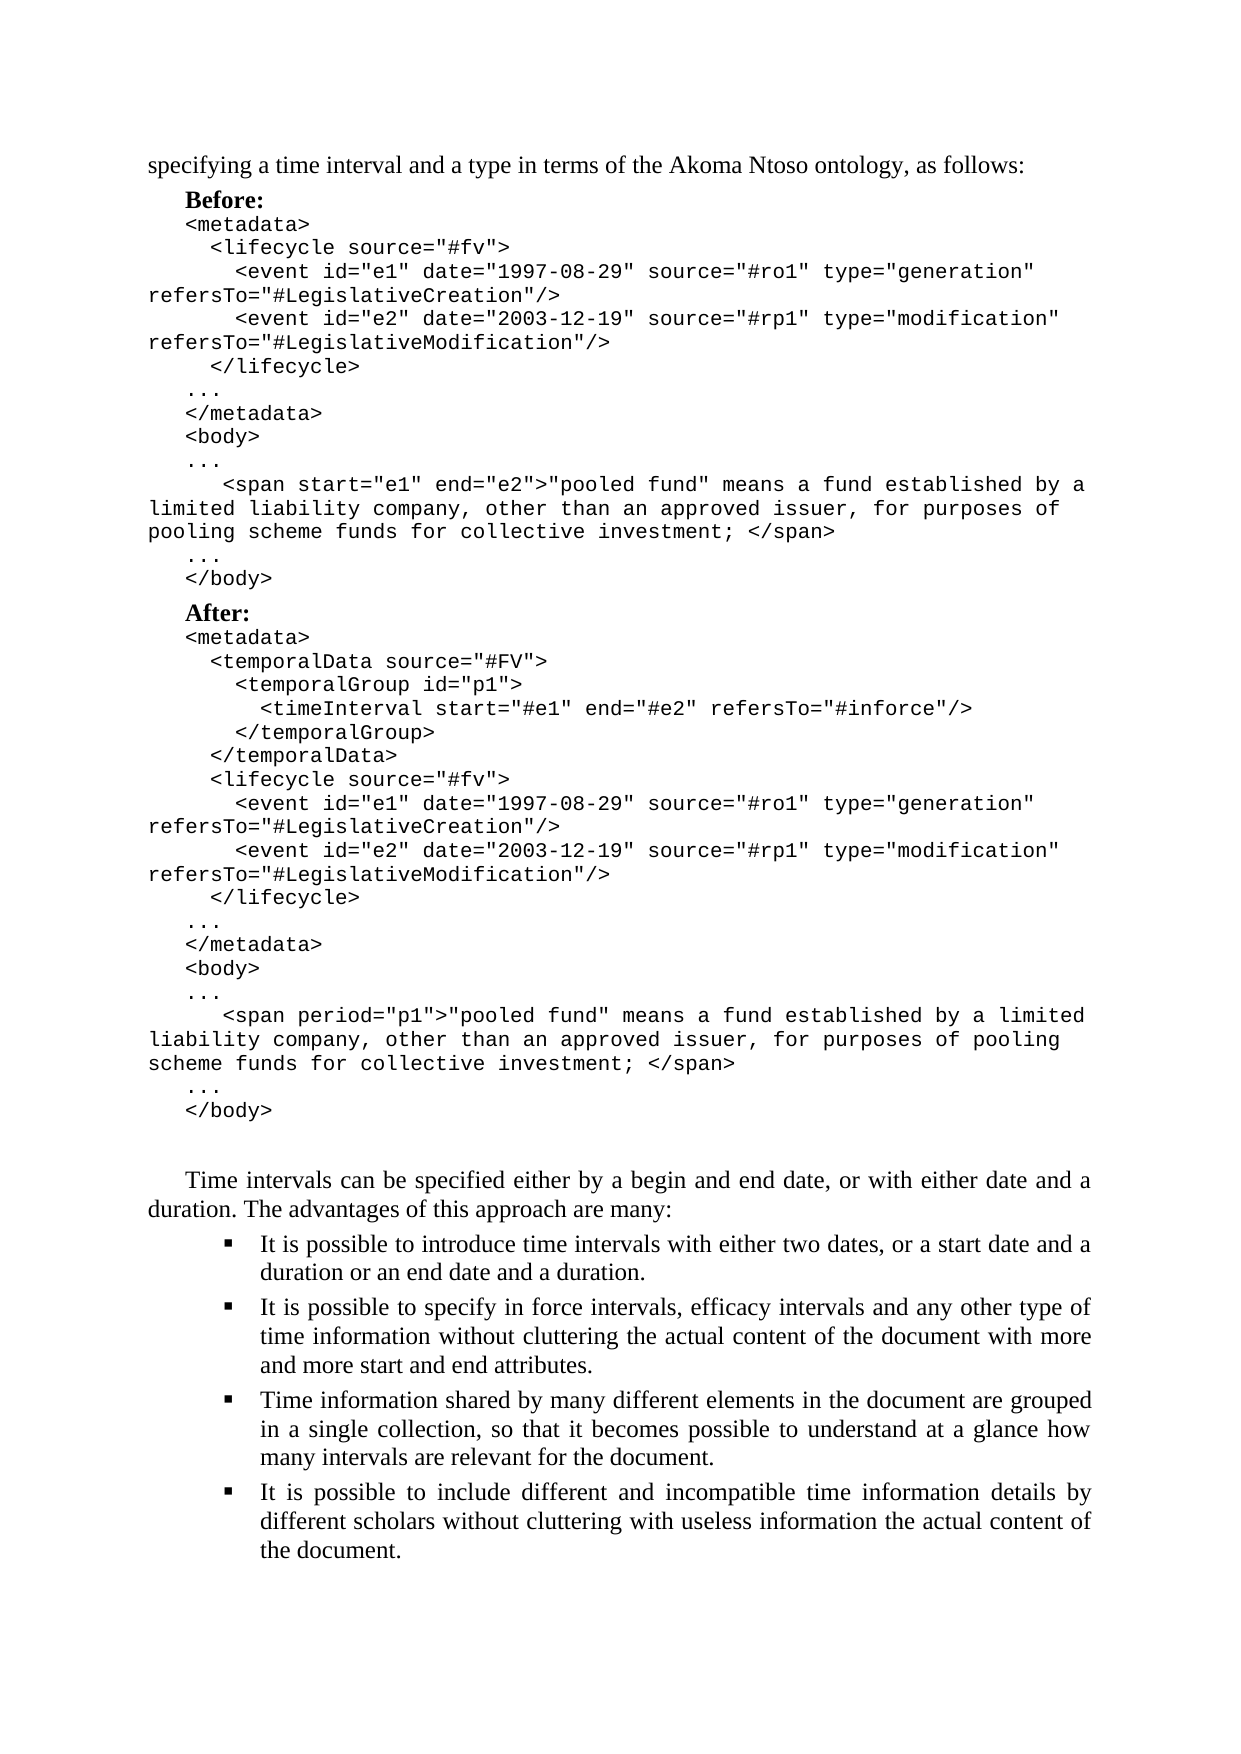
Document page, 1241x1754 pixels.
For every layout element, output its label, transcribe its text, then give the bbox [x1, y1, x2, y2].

text </body> [148, 568, 1092, 592]
text </lifecycle> [148, 356, 1092, 379]
text After: [148, 598, 1092, 627]
text ... [148, 450, 1092, 474]
text </body> [148, 1100, 1092, 1124]
text <span period="p1">"pooled fund" means a fund established by a limited liability company, other than an approved issuer, for purposes of pooling scheme funds for collective investment; </span> [148, 1005, 1092, 1076]
text </temporalData> [148, 745, 1092, 769]
text <lifecycle source="#fv"> [148, 237, 1092, 261]
text <timeInterval start="#e1" end="#e2" refersTo="#inforce"/> [148, 698, 1092, 722]
text ... [148, 911, 1092, 934]
text <event id="e1" date="1997-08-29" source="#ro1" type="generation" refersTo="#LegislativeCreation"/> [148, 261, 1092, 308]
text Before: [148, 185, 1092, 214]
text <span start="e1" end="e2">"pooled fund" means a fund established by a limited liability company, other than an approved issuer, for purposes of pooling scheme funds for collective investment; </span> [148, 474, 1092, 545]
list Time information shared by many different elements in the document are grouped in a single collection, so that it becomes possible to understand at a glance how many intervals are relevant for the document. [222, 1385, 1092, 1471]
text ... [148, 545, 1092, 568]
text specifying a time interval and a type in terms of the Akoma Ntoso ontology, as follows: [148, 150, 1092, 179]
text ... [148, 379, 1092, 403]
text <body> [148, 958, 1092, 982]
text </metadata> [148, 403, 1092, 427]
text <event id="e2" date="2003-12-19" source="#rp1" type="modification" refersTo="#LegislativeModification"/> [148, 308, 1092, 356]
text ... [148, 982, 1092, 1005]
text <temporalGroup id="p1"> [148, 674, 1092, 698]
text </metadata> [148, 934, 1092, 958]
text <event id="e2" date="2003-12-19" source="#rp1" type="modification" refersTo="#LegislativeModification"/> [148, 840, 1092, 887]
text </temporalGroup> [148, 722, 1092, 745]
list It is possible to introduce time intervals with either two dates, or a start date and a duration or an end date and a duration. [222, 1229, 1092, 1286]
text <temporalData source="#FV"> [148, 651, 1092, 674]
list It is possible to include different and incompatible time information details by different scholars without cluttering with useless information the actual content of the document. [222, 1477, 1092, 1564]
text <event id="e1" date="1997-08-29" source="#ro1" type="generation" refersTo="#LegislativeCreation"/> [148, 793, 1092, 840]
text ... [148, 1076, 1092, 1100]
text <metadata> [148, 214, 1092, 237]
list It is possible to specify in force intervals, efficacy intervals and any other type of time information without cluttering the actual content of the document with more and more start and end attributes. [222, 1292, 1092, 1379]
text <lifecycle source="#fv"> [148, 769, 1092, 793]
text Time intervals can be specified either by a begin and end date, or with either date and a duration. The advantages of this approach are many: [148, 1165, 1092, 1222]
text <metadata> [148, 627, 1092, 651]
text </lifecycle> [148, 887, 1092, 911]
text <body> [148, 427, 1092, 450]
